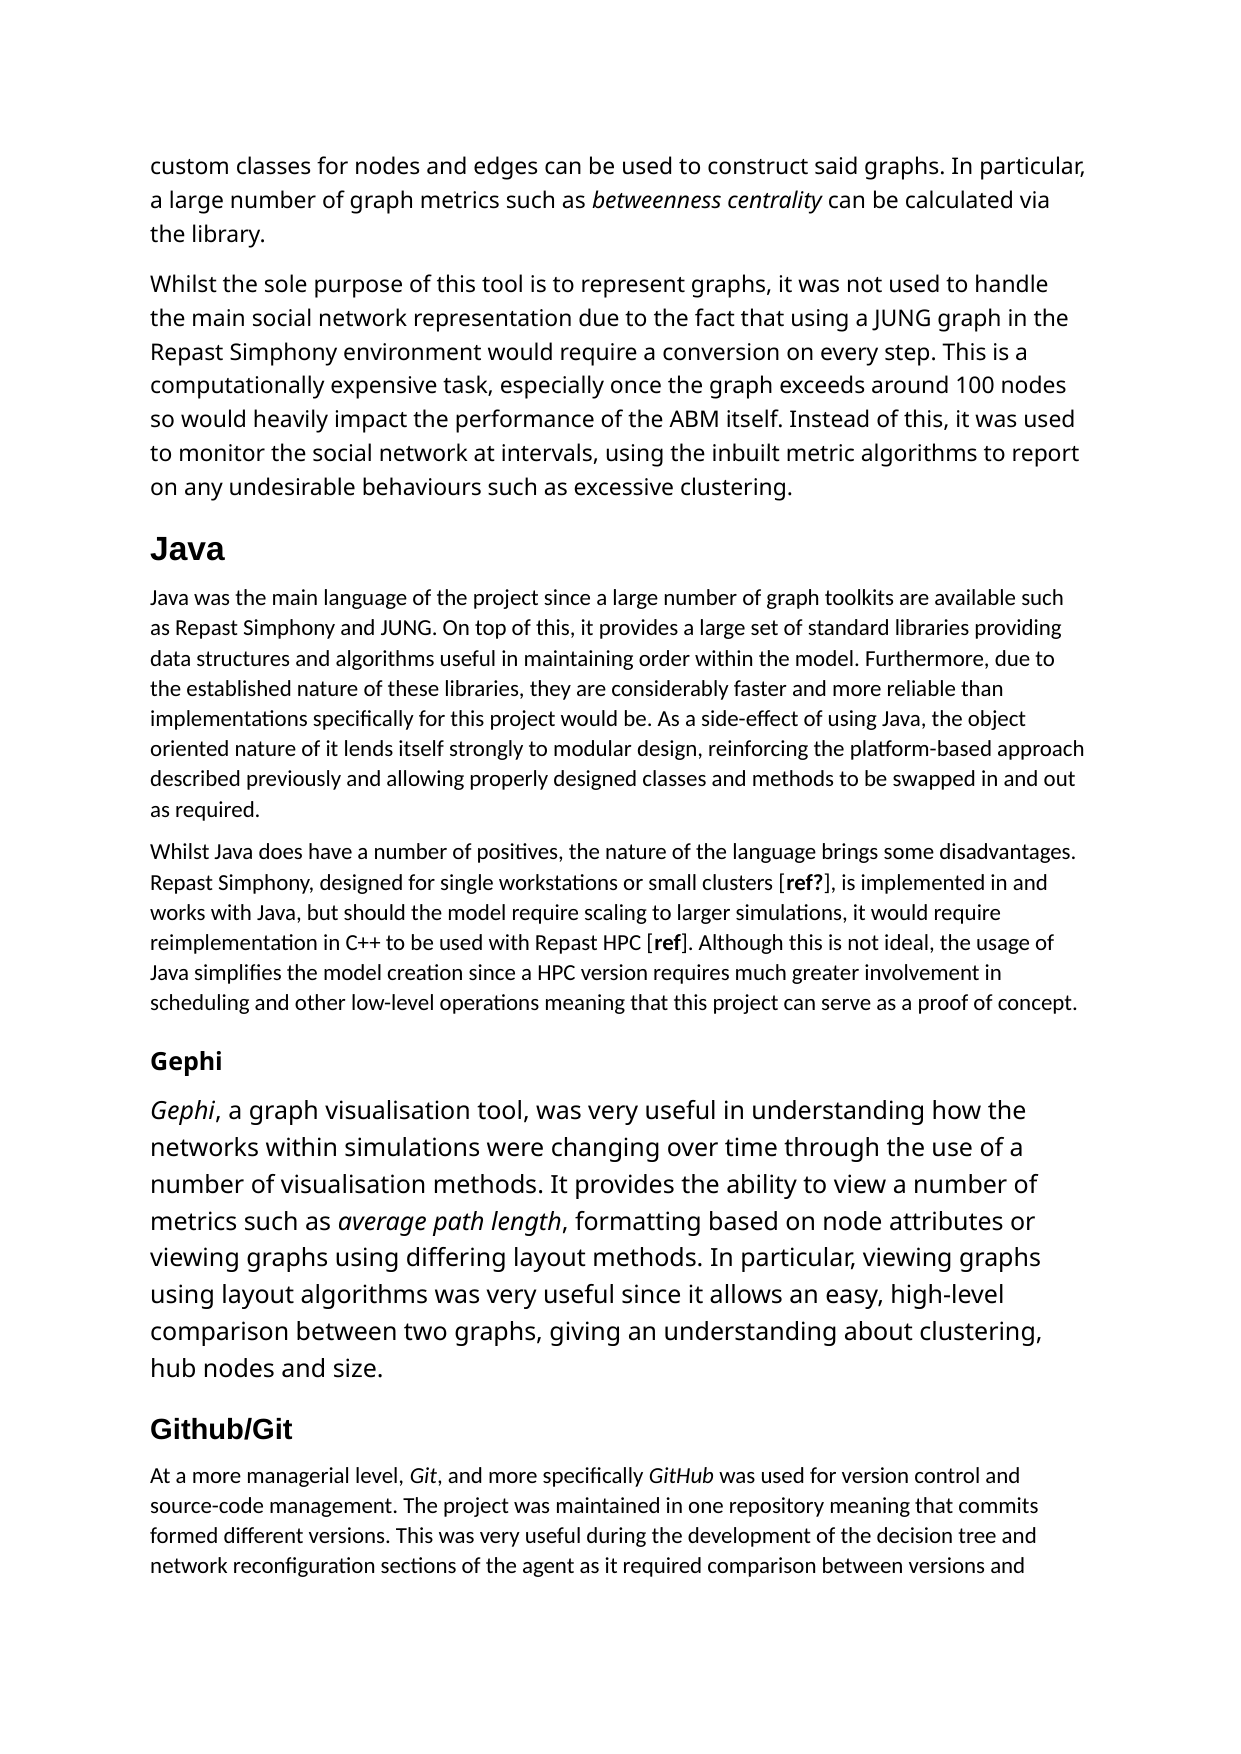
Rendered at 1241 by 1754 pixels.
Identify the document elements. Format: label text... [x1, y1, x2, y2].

text Gephi, a graph visualisation tool, was very useful in understanding how the networks within simulations were changing over time through the use of a number of visualisation methods. It provides the ability to view a number of metrics such as average path length, formatting based on node attributes or viewing graphs using differing layout methods. In particular, viewing graphs using layout algorithms was very useful since it allows an easy, high-level comparison between two graphs, giving an understanding about clustering, hub nodes and size. [150, 1093, 1090, 1384]
text Whilst Java does have a number of positives, the nature of the language brings some disadvantages. Repast Simphony, designed for single workstations or small clusters [ref?], is implemented in and works with Java, but should the model require scaling to larger simulations, it would require reimplementation in C++ to be used with Repast HPC [ref]. Although this is not ideal, the usage of Java simplifies the model creation since a HPC version requires much greater involvement in scheduling and other low-level operations meaning that this project can serve as a proof of concept. [150, 837, 1090, 1017]
list Whilst the sole purpose of this tool is to represent graphs, it was not used to handle the main social network representation due to the fact that using a JUNG graph in the Repast Simphony environment would require a conversion on every step. This is a computationally expensive task, especially once the graph exceeds around 100 nodes so would heavily impact the performance of the ABM itself. Instead of this, it was used to monitor the social network at intervals, using the inbuilt metric algorithms to report on any undesirable behaviours such as excessive clustering. [112, 268, 1090, 502]
text Java was the main language of the project since a large number of graph toolkits are available such as Repast Simphony and JUNG. On top of this, it provides a large set of standard libraries providing data structures and algorithms useful in maintaining order within the model. Furthermore, due to the established nature of these libraries, they are considerably faster and more reliable than implementations specifically for this project would be. As a side-effect of using Java, the object oriented nature of it lends itself strongly to modular design, reinforcing the platform-based approach described previously and allowing properly designed classes and methods to be swapped in and out as required. [150, 583, 1090, 823]
text At a more managerial level, Git, and more specifically GitHub was used for version control and source-code management. The project was maintained in one repository meaning that commits formed different versions. This was very useful during the development of the decision tree and network reconfiguration sections of the agent as it required comparison between versions and [150, 1461, 1090, 1579]
subtitle Java [150, 529, 1090, 568]
subtitle Github/Git [150, 1412, 1090, 1446]
subtitle Gephi [150, 1044, 1090, 1078]
list custom classes for nodes and edges can be used to construct said graphs. In particular, a large number of graph metrics such as betweenness centrality can be calculated via the library. [112, 150, 1090, 249]
